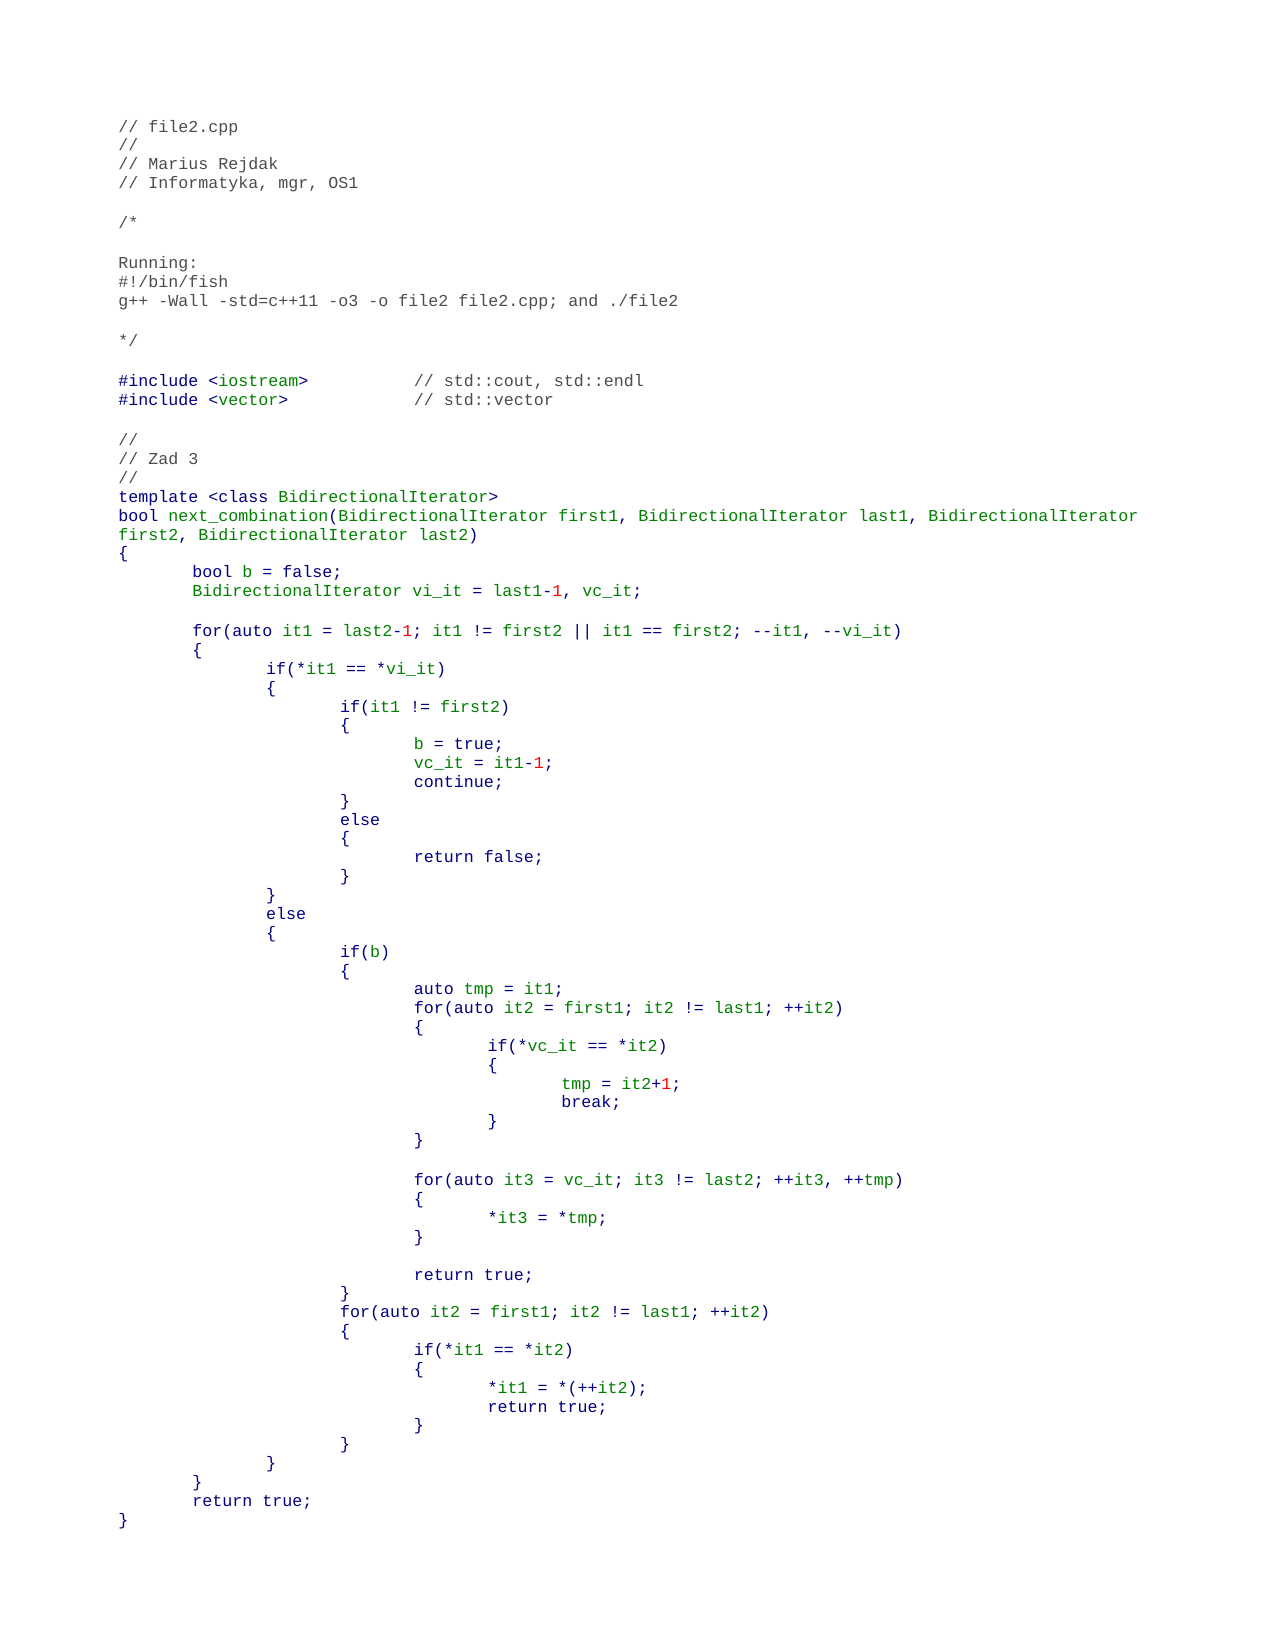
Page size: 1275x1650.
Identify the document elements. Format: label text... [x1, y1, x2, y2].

text return true; [118, 1398, 1157, 1417]
text b = true; [118, 736, 1157, 755]
text if(*it1 == *it2) [118, 1342, 1157, 1360]
text #!/bin/fish [118, 274, 1157, 293]
text { [118, 1056, 1157, 1075]
text return true; [118, 1266, 1157, 1285]
text if(*it1 == *vi_it) [118, 660, 1157, 679]
text { [118, 717, 1157, 736]
text { [118, 830, 1157, 849]
text vc_it = it1-1; [118, 755, 1157, 773]
text } [118, 1285, 1157, 1304]
text // Marius Rejdak [118, 156, 1157, 175]
text { [118, 1360, 1157, 1379]
text #include <vector> // std::vector [118, 392, 1157, 411]
text */ [118, 333, 1157, 352]
text bool b = false; [118, 564, 1157, 583]
text } [118, 887, 1157, 906]
text { [118, 1323, 1157, 1342]
text auto tmp = it1; [118, 981, 1157, 1000]
text *it1 = *(++it2); [118, 1379, 1157, 1398]
text { [118, 545, 1157, 564]
text for(auto it1 = last2-1; it1 != first2 || it1 == first2; --it1, --vi_it) [118, 623, 1157, 642]
text if(it1 != first2) [118, 698, 1157, 717]
text } [118, 1228, 1157, 1247]
text return false; [118, 849, 1157, 868]
text BidirectionalIterator vi_it = last1-1, vc_it; [118, 583, 1157, 601]
text *it3 = *tmp; [118, 1209, 1157, 1228]
text } [118, 1132, 1157, 1151]
text #include <iostream> // std::cout, std::endl [118, 373, 1157, 392]
text { [118, 962, 1157, 981]
text { [118, 924, 1157, 943]
text // Informatyka, mgr, OS1 [118, 175, 1157, 193]
text // file2.cpp [118, 118, 1157, 137]
text /* [118, 215, 1157, 234]
text } [118, 1436, 1157, 1455]
text bool next_combination(BidirectionalIterator first1, BidirectionalIterator last1, BidirectionalIterator first2, BidirectionalIterator last2) [118, 507, 1157, 545]
text { [118, 642, 1157, 660]
text // [118, 469, 1157, 488]
text g++ -Wall -std=c++11 -o3 -o file2 file2.cpp; and ./file2 [118, 293, 1157, 311]
text } [118, 1473, 1157, 1492]
text for(auto it3 = vc_it; it3 != last2; ++it3, ++tmp) [118, 1172, 1157, 1191]
text } [118, 868, 1157, 887]
text Running: [118, 255, 1157, 274]
text { [118, 1191, 1157, 1209]
text template <class BidirectionalIterator> [118, 488, 1157, 507]
text for(auto it2 = first1; it2 != last1; ++it2) [118, 1304, 1157, 1323]
text } [118, 1455, 1157, 1473]
text // [118, 432, 1157, 451]
text { [118, 679, 1157, 698]
text else [118, 906, 1157, 924]
text continue; [118, 773, 1157, 792]
text } [118, 1417, 1157, 1436]
text return true; [118, 1492, 1157, 1511]
text } [118, 1113, 1157, 1132]
text // [118, 137, 1157, 156]
text if(*vc_it == *it2) [118, 1037, 1157, 1056]
text } [118, 792, 1157, 811]
text break; [118, 1094, 1157, 1113]
text } [118, 1511, 1157, 1530]
text for(auto it2 = first1; it2 != last1; ++it2) [118, 1000, 1157, 1019]
text // Zad 3 [118, 451, 1157, 469]
text else [118, 811, 1157, 830]
text if(b) [118, 943, 1157, 962]
text { [118, 1019, 1157, 1037]
text tmp = it2+1; [118, 1075, 1157, 1094]
